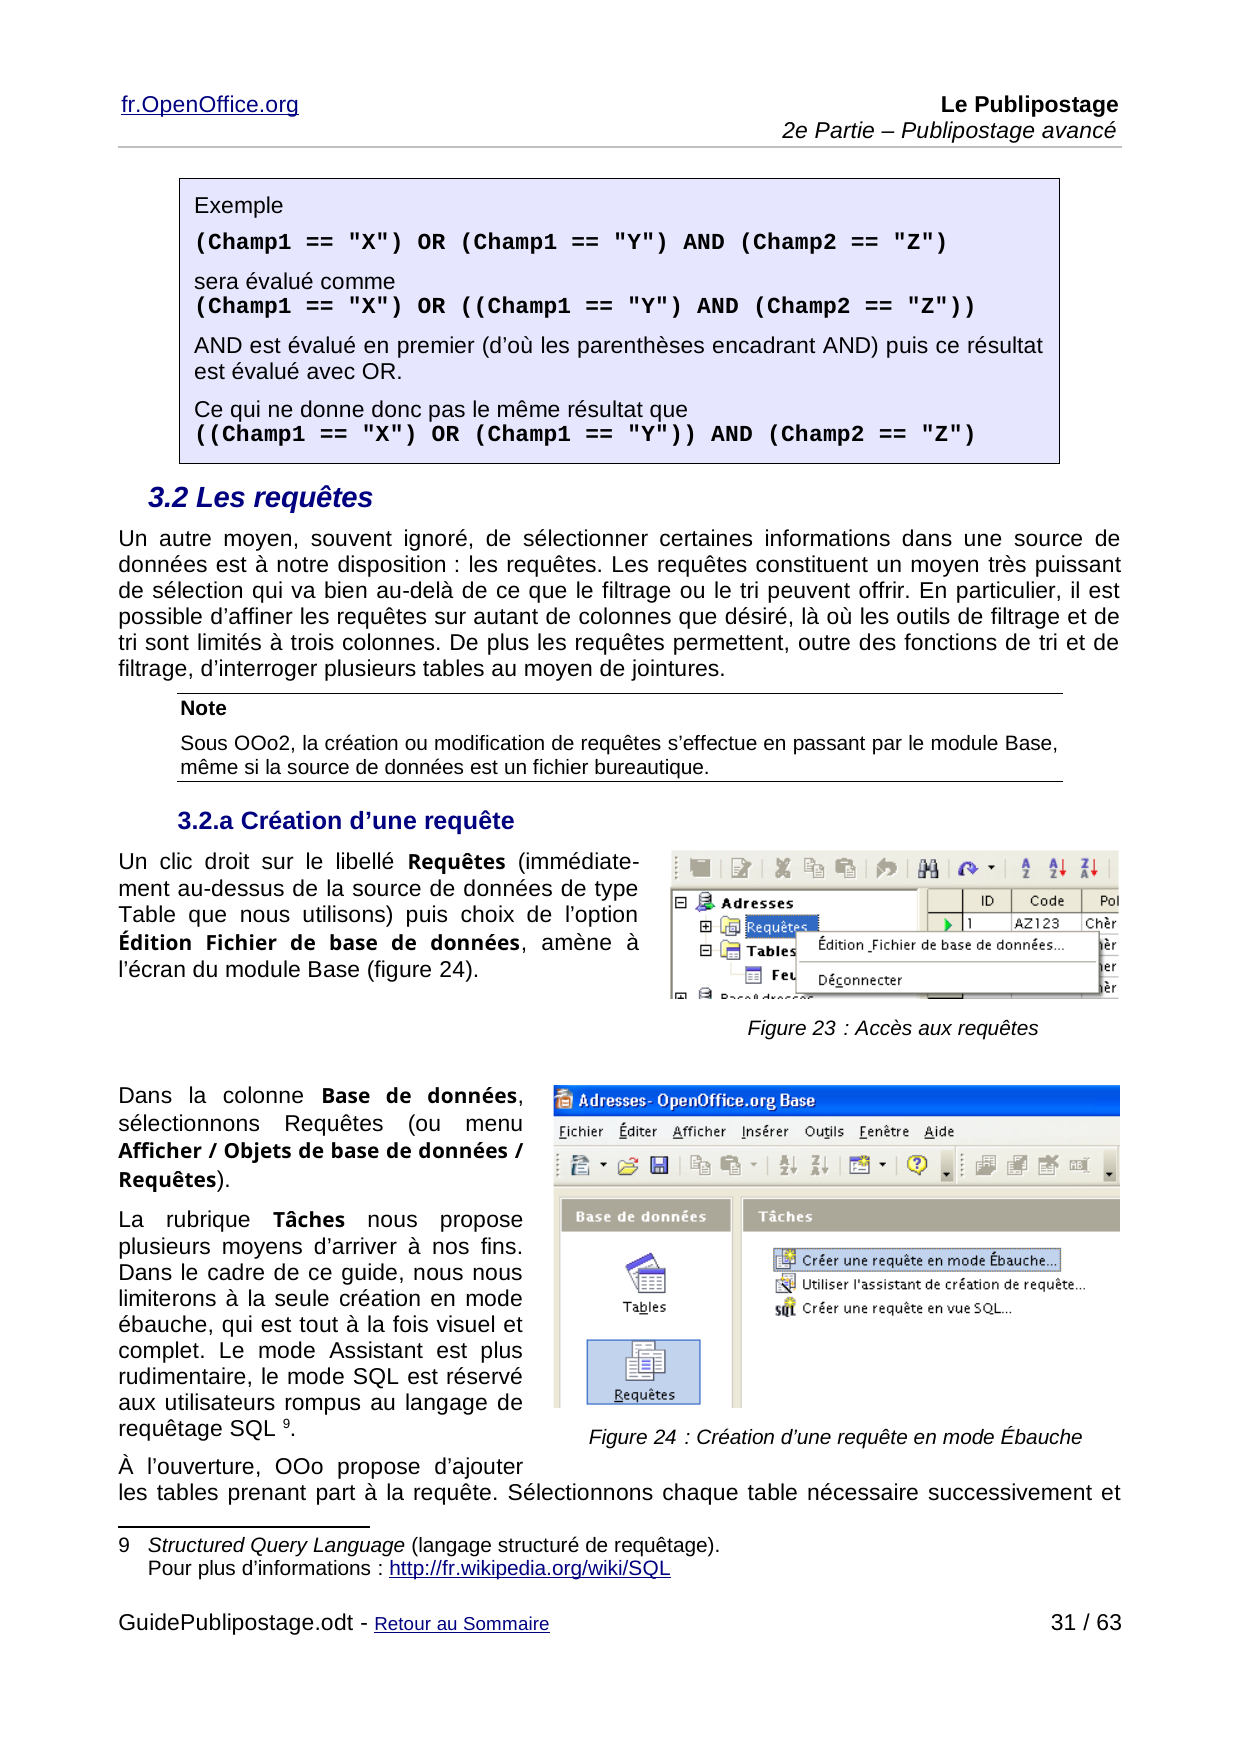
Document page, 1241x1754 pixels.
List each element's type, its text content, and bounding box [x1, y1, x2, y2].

text Figure 23 : Accès aux requêtes [669, 999, 1119, 1040]
text Exemple [180, 179, 1059, 216]
text Sous OOo2, la création ou modification de requêtes s’effectue en passant par le module Base, même si la source de données est un fichier bureautique. [177, 728, 1063, 781]
subtitle Les requêtes [148, 481, 1122, 513]
text Note [177, 694, 1063, 720]
text À l’ouverture, OOo propose d’ajouter les tables prenant part à la requête. Sélectionnons chaque table nécessaire successivement et [118, 1453, 1122, 1506]
text Structured Query Language (langage structuré de requêtage). Pour plus d’informations : http://fr.wikipedia.org/wiki/SQL [118, 1533, 1122, 1580]
text Ce qui ne donne donc pas le même résultat que ((Champ1 == "X") OR (Champ1 == "Y")) AND (Champ2 == "Z") [180, 381, 1059, 463]
text Un clic droit sur le libellé Requêtes (immédiate­ment au-dessus de la source de données de type Table que nous utilisons) puis choix de l’option Édition Fichier de base de données, amène à l’écran du module Base (figure 24). [118, 847, 1122, 1070]
text AND est évalué en premier (d’où les parenthèses encadrant AND) puis ce résultat est évalué avec OR. [180, 317, 1059, 381]
picture [553, 1085, 1120, 1408]
text sera évalué comme (Champ1 == "X") OR ((Champ1 == "Y") AND (Champ2 == "Z")) [180, 254, 1059, 317]
text (Champ1 == "X") OR (Champ1 == "Y") AND (Champ2 == "Z") [180, 216, 1059, 254]
text Figure 24 : Création d’une requête en mode Ébauche [553, 1408, 1120, 1449]
text Dans la colonne Base de données, sélectionnons Requêtes (ou menu Afficher / Objets de base de données / Requêtes). [118, 1081, 1122, 1193]
picture [669, 848, 1119, 999]
subtitle Création d’une requête [177, 807, 1122, 835]
text La rubrique Tâches nous propose plusieurs moyens d’arriver à nos fins. Dans le cadre de ce guide, nous nous limiterons à la seule création en mode ébauche, qui est tout à la fois visuel et complet. Le mode Assistant est plus rudimentaire, le mode SQL est réservé aux utilisateurs rompus au langage de requêtage SQL . [118, 1205, 553, 1442]
text Un autre moyen, souvent ignoré, de sélectionner certaines informations dans une source de données est à notre disposition : les requêtes. Les requêtes constituent un moyen très puissant de sélection qui va bien au-delà de ce que le filtrage ou le tri peuvent offrir. En particulier, il est possible d’affiner les requêtes sur autant de colonnes que désiré, là où les outils de filtrage et de tri sont limités à trois colonnes. De plus les requêtes permettent, outre des fonctions de tri et de filtrage, d’interroger plusieurs tables au moyen de jointures. [118, 525, 1122, 681]
